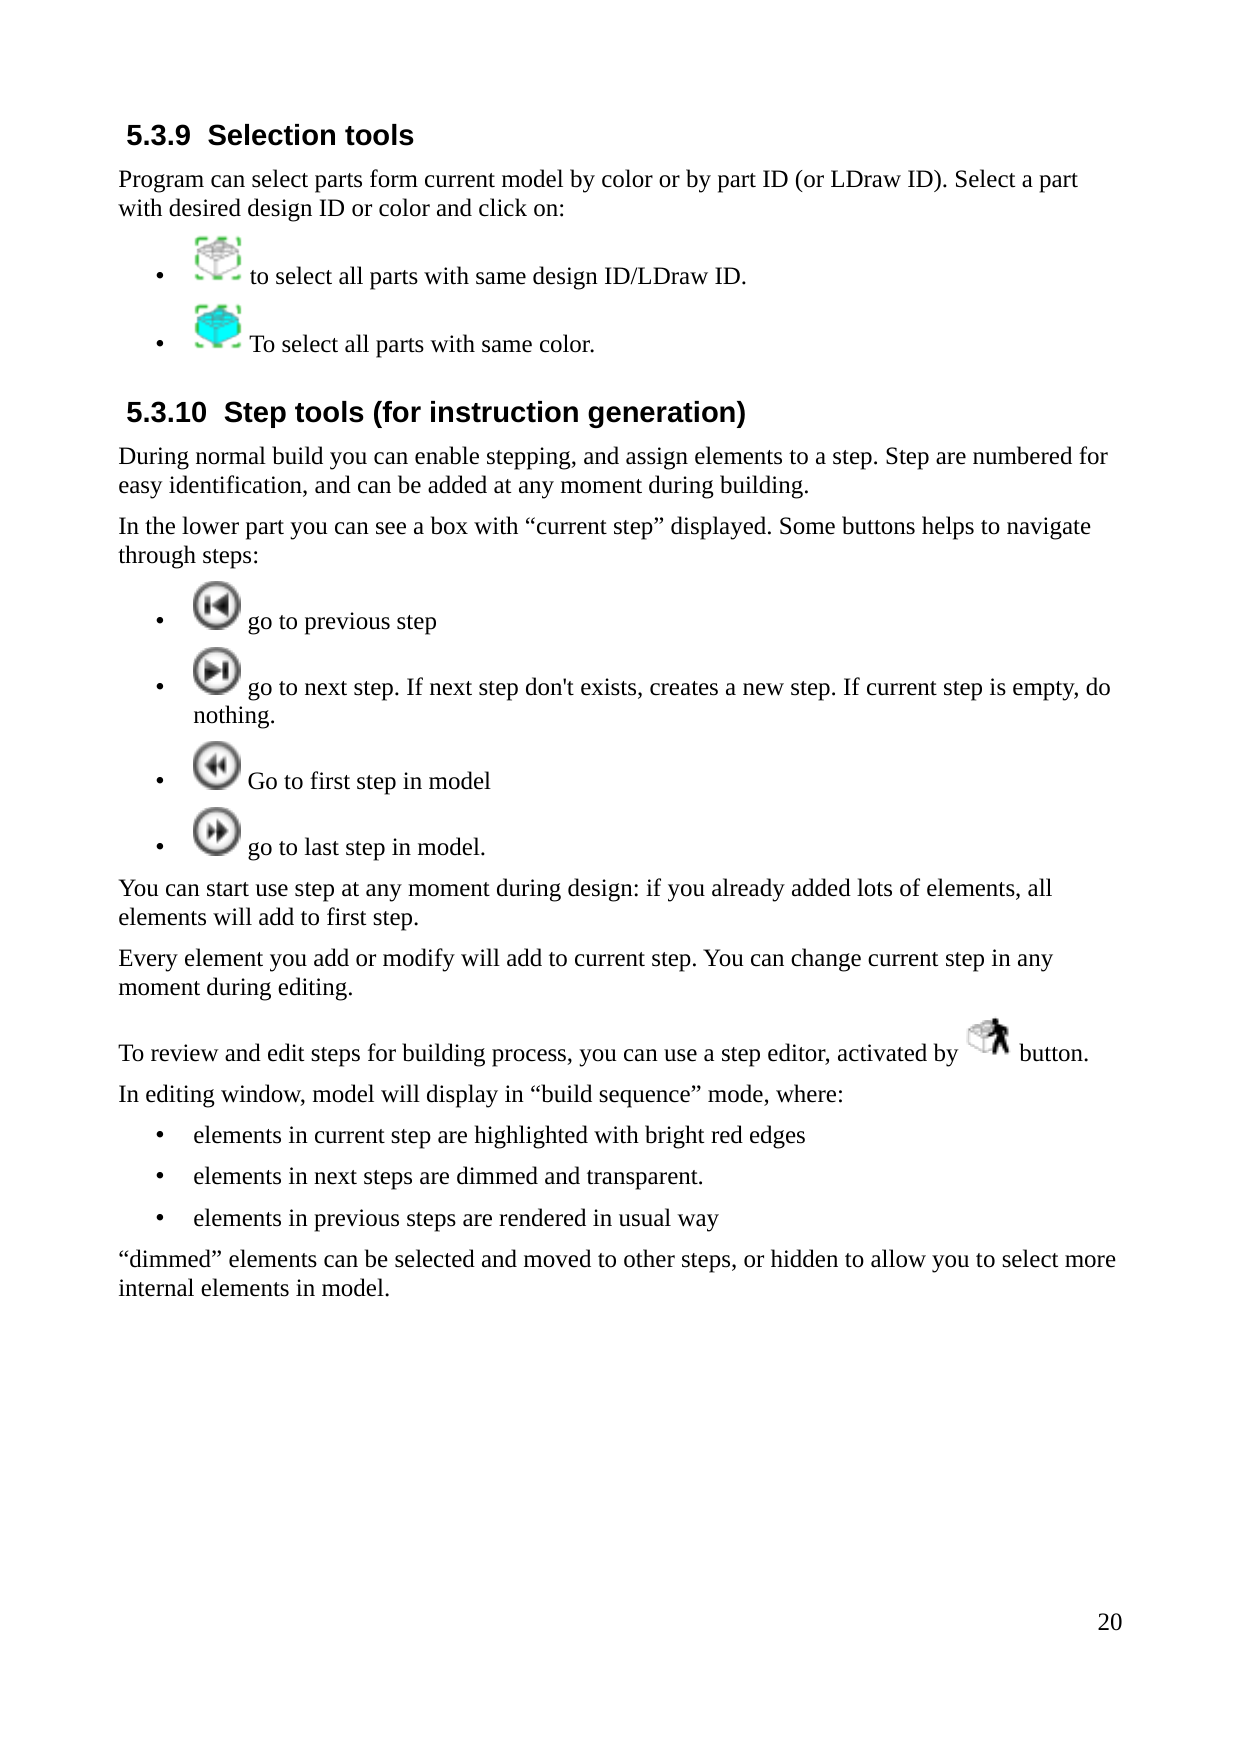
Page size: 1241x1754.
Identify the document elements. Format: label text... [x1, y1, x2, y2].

list Go to first step in model [156, 742, 1122, 795]
text You can start use step at any moment during design: if you already added lots of elements, all elements will add to first step. [118, 873, 1122, 931]
text Every element you add or modify will add to current step. You can change current step in any moment during editing. [118, 943, 1122, 1001]
subtitle Selection tools [118, 118, 1122, 152]
text In editing window, model will display in “build sequence” mode, where: [118, 1079, 1122, 1108]
picture [193, 741, 241, 790]
list elements in previous steps are rendered in usual way [156, 1203, 1122, 1231]
list go to previous step [156, 581, 1122, 635]
list go to last step in model. [156, 807, 1122, 861]
text To review and edit steps for building process, you can use a step editor, activated by button. [118, 1013, 1122, 1066]
picture [193, 234, 244, 285]
text Program can select parts form current model by color or by part ID (or LDraw ID). Select a part with desired design ID or color and click on: [118, 164, 1122, 222]
text During normal build you can enable stepping, and assign elements to a step. Step are numbered for easy identification, and can be added at any moment during building. [118, 441, 1122, 499]
list to select all parts with same design ID/LDraw ID. [156, 234, 1122, 290]
list elements in next steps are dimmed and transparent. [156, 1161, 1122, 1190]
list To select all parts with same color. [156, 302, 1122, 358]
text In the lower part you can see a box with “current step” displayed. Some buttons helps to navigate through steps: [118, 511, 1122, 569]
picture [193, 647, 241, 695]
subtitle Step tools (for instruction generation) [118, 395, 1122, 429]
text “dimmed” elements can be selected and moved to other steps, or hidden to allow you to select more internal elements in model. [118, 1244, 1122, 1301]
picture [193, 807, 241, 856]
picture [965, 1013, 1013, 1061]
picture [193, 302, 244, 353]
list elements in current step are highlighted with bright red edges [156, 1120, 1122, 1149]
list go to next step. If next step don't exists, creates a new step. If current step is empty, do nothing. [156, 647, 1122, 729]
picture [193, 581, 241, 630]
